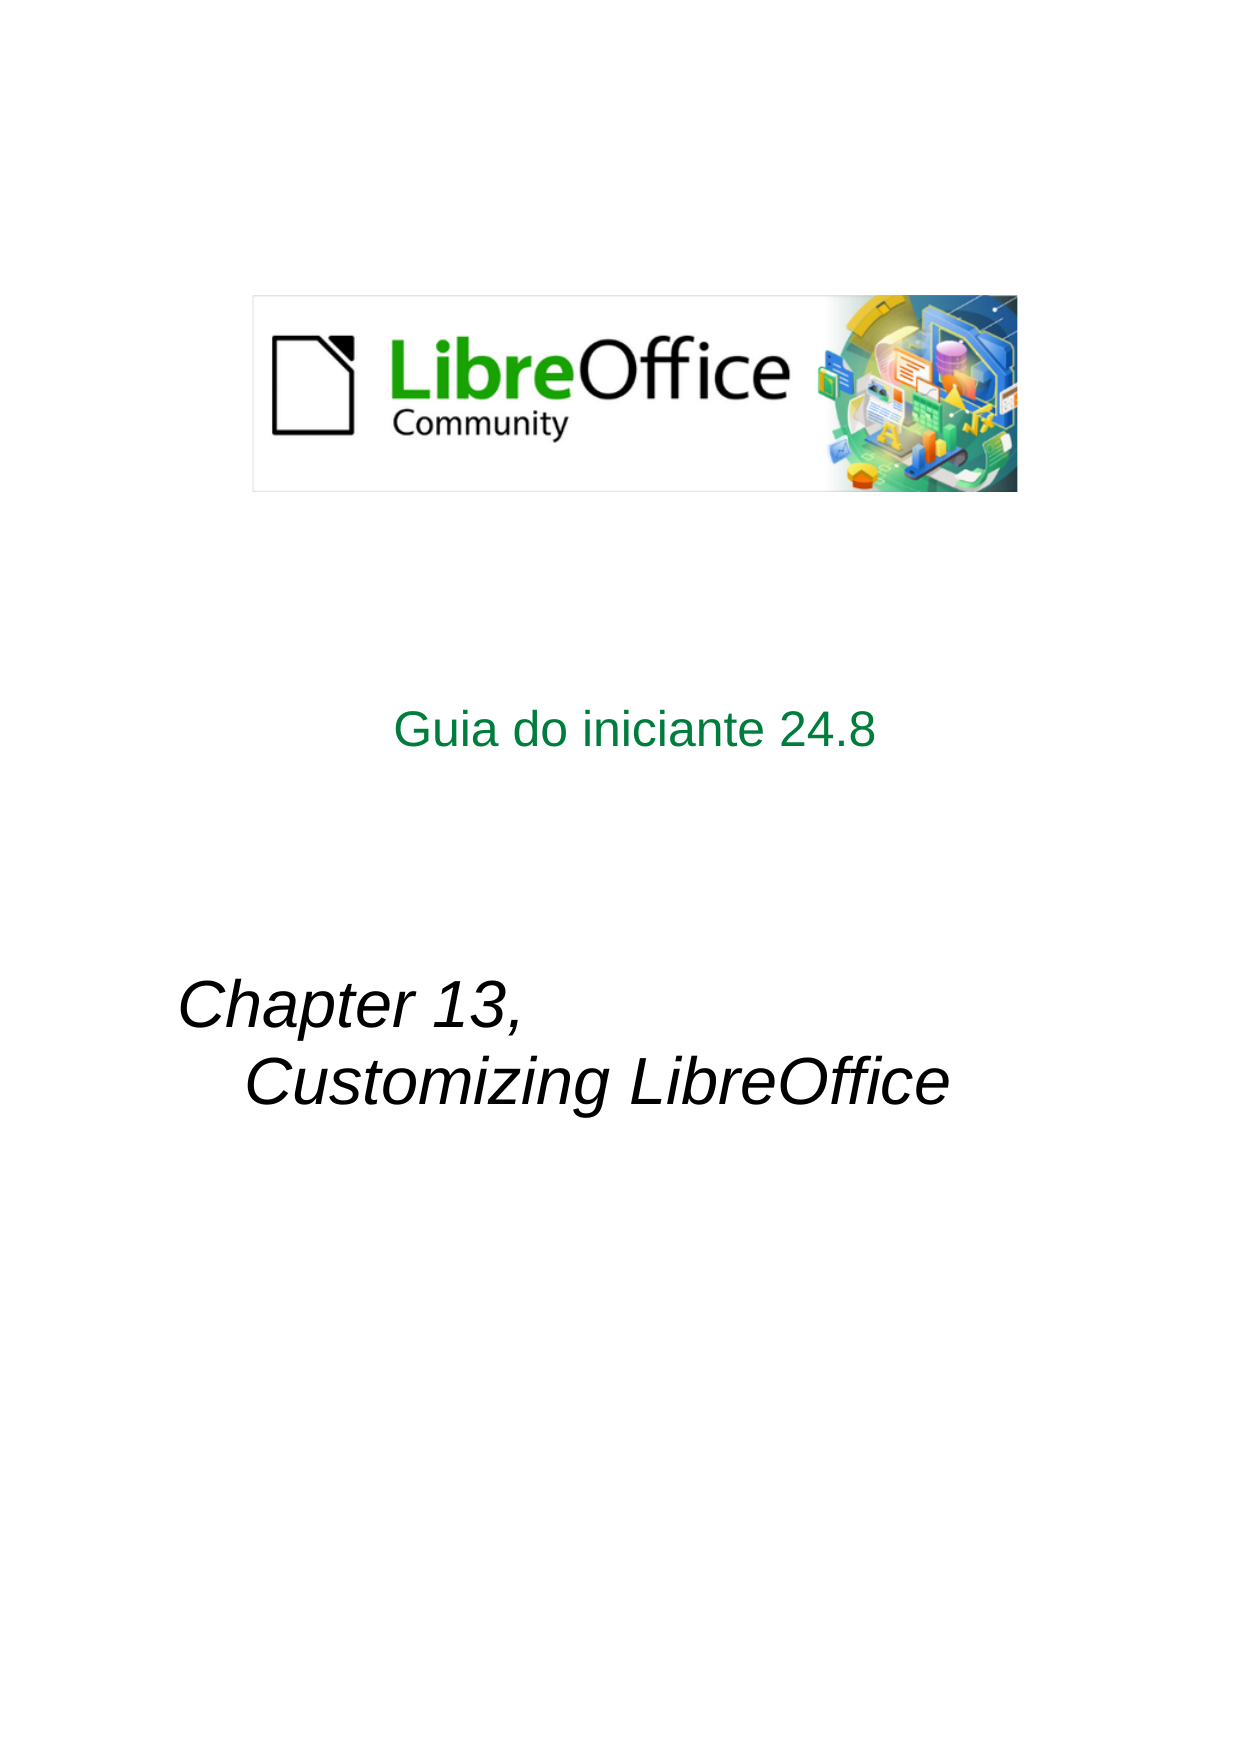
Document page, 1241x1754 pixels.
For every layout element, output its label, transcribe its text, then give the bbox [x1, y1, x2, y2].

title Chapter 13, Customizing LibreOffice [177, 965, 1093, 1119]
text Guia do iniciante 24.8 [177, 699, 1093, 757]
picture [252, 295, 1018, 492]
